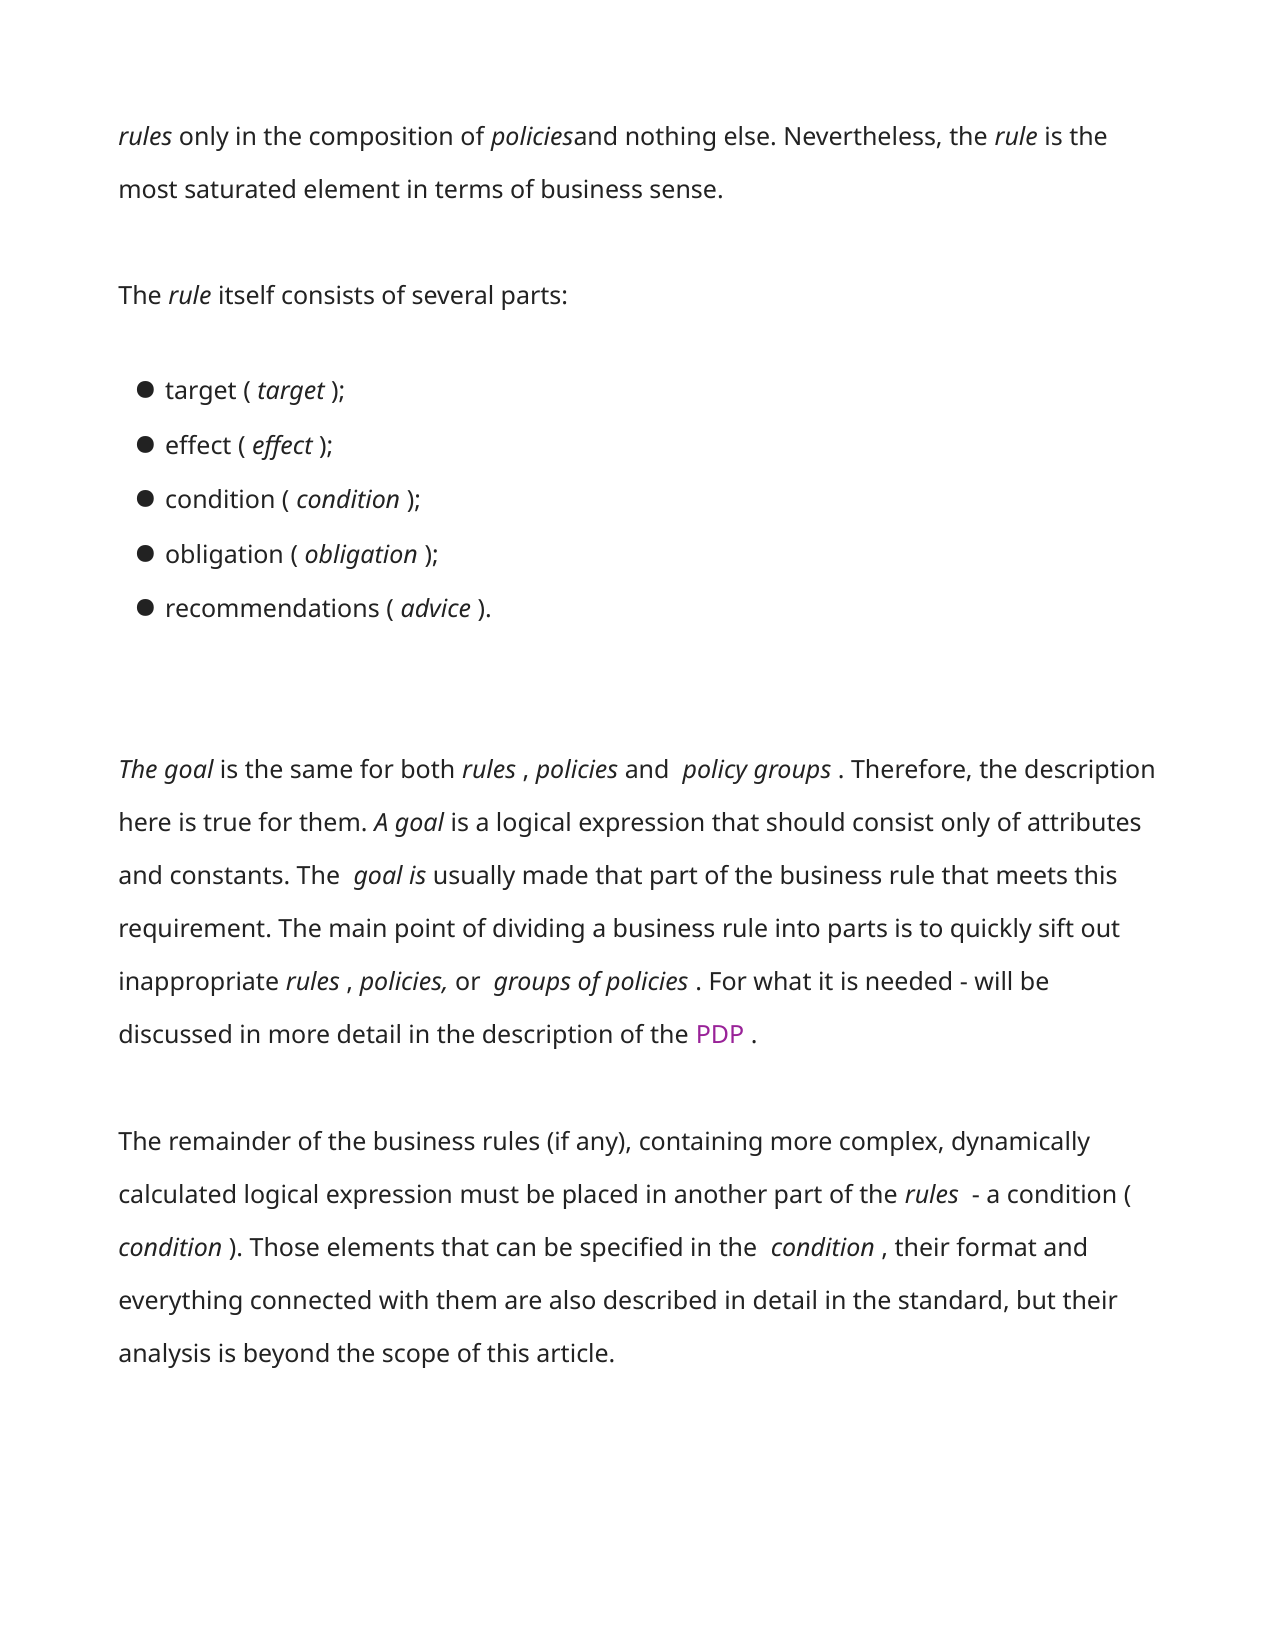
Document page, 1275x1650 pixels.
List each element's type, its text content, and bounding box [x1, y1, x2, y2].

list condition ( condition ); [136, 482, 1157, 516]
text rules only in the composition of policiesand nothing else. Nevertheless, the rule is the most saturated element in terms of business sense. The rule itself consists of several parts: [118, 118, 1157, 312]
list recommendations ( advice ). [136, 591, 1157, 625]
list effect ( effect ); [136, 427, 1157, 461]
text The goal is the same for both rules , policies and policy groups . Therefore, the description here is true for them. A goal is a logical expression that should consist only of attributes and constants. The goal is usually made that part of the business rule that meets this requirement. The main point of dividing a business rule into parts is to quickly sift out inappropriate rules , policies, or groups of policies . For what it is needed - will be discussed in more detail in the description of the PDP . The remainder of the business rules (if any), containing more complex, dynamically calculated logical expression must be placed in another part of the rules - a condition ( condition ). Those elements that can be specified in the condition , their format and everything connected with them are also described in detail in the standard, but their analysis is beyond the scope of this article. [118, 645, 1157, 1423]
list obligation ( obligation ); [136, 536, 1157, 570]
list target ( target ); [136, 373, 1157, 407]
